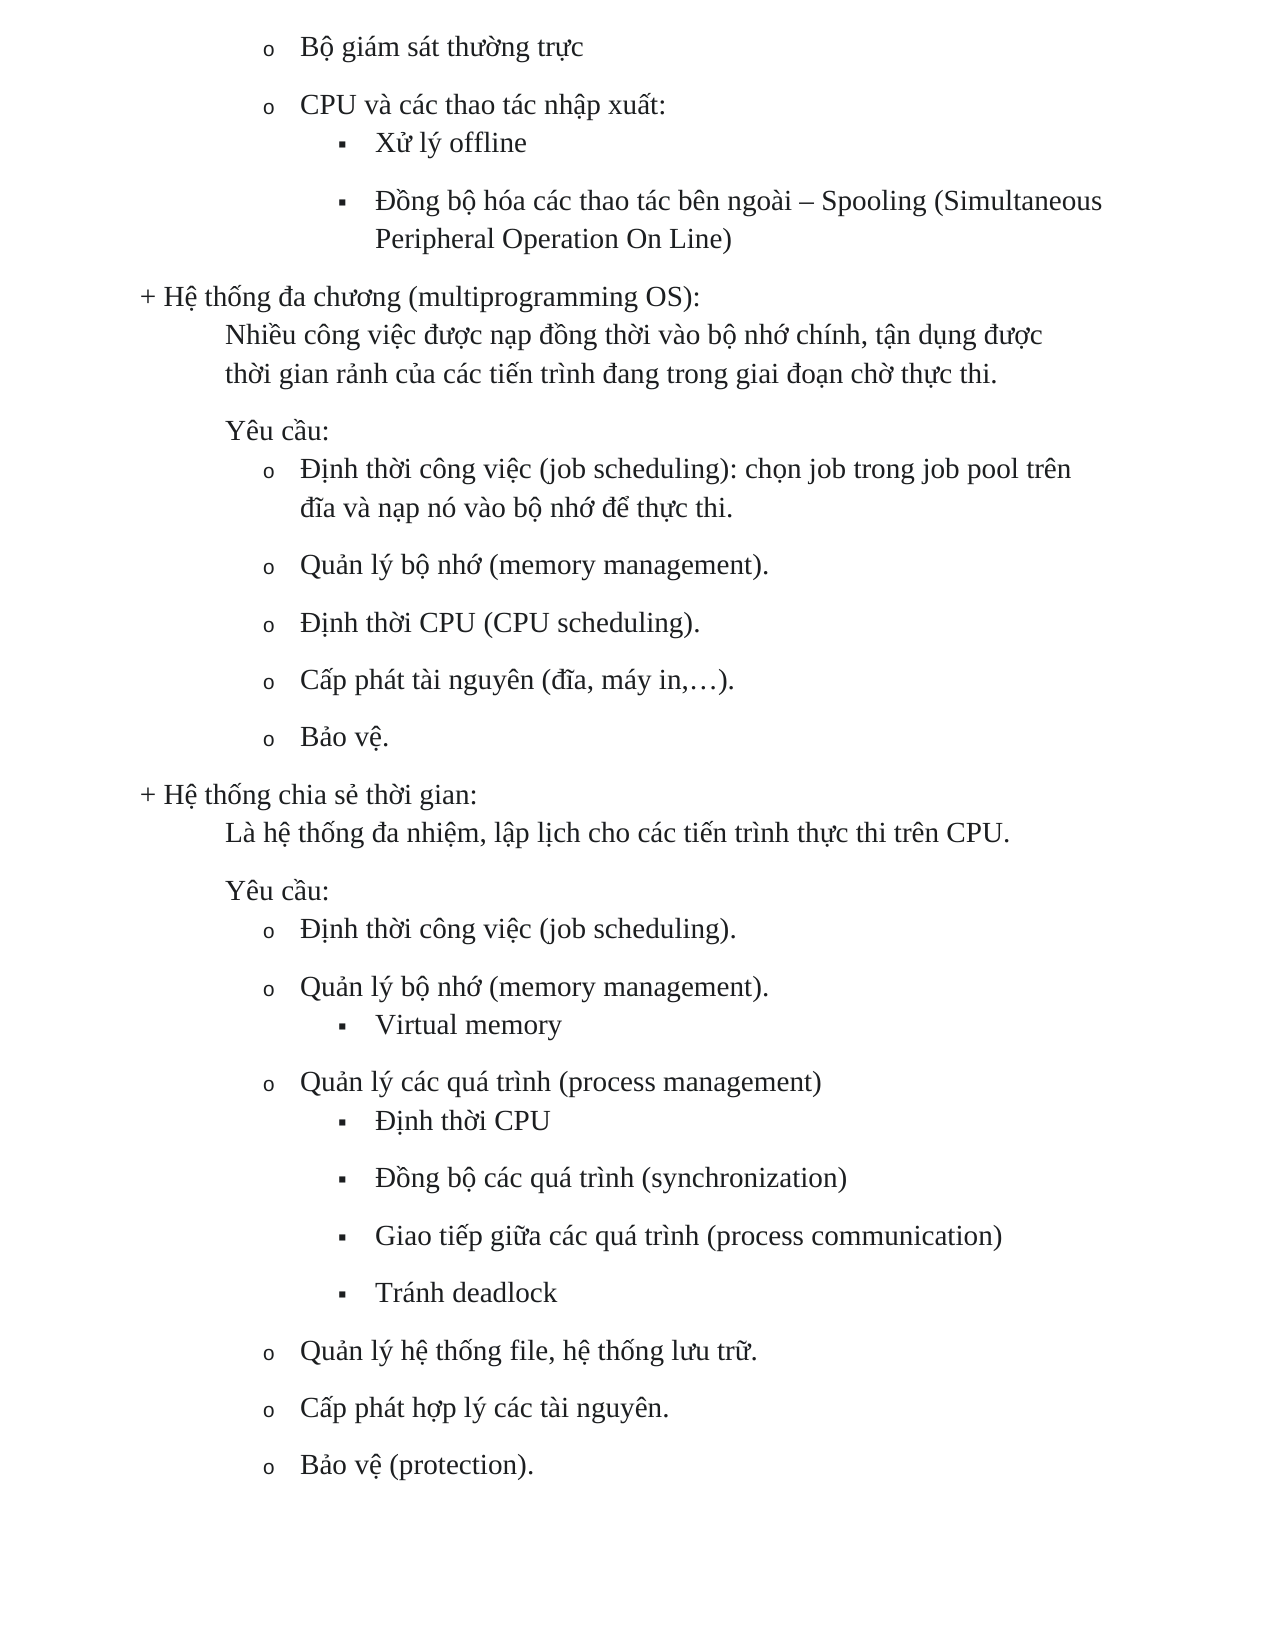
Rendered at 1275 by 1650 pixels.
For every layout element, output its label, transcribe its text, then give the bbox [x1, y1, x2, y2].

list Đồng bộ hóa các thao tác bên ngoài – Spooling (Simultaneous Peripheral Operation On Line) [337, 183, 1103, 255]
list Quản lý bộ nhớ (memory management). [262, 969, 1137, 1002]
list Đồng bộ các quá trình (synchronization) [337, 1161, 1137, 1194]
list Định thời CPU (CPU scheduling). [262, 605, 1137, 638]
text + Hệ thống đa chương (multiprogramming OS): [139, 279, 1137, 312]
list Tránh deadlock [337, 1275, 1137, 1309]
list Bảo vệ. [262, 719, 1137, 753]
list Yêu cầu: [187, 413, 1137, 447]
list Định thời công việc (job scheduling): chọn job trong job pool trên đĩa và nạp nó vào bộ nhớ để thực thi. [262, 452, 1114, 524]
list Cấp phát tài nguyên (đĩa, máy in,…). [262, 662, 1137, 696]
list Giao tiếp giữa các quá trình (process communication) [337, 1218, 1137, 1251]
list CPU và các thao tác nhập xuất: [262, 87, 1137, 121]
list Xử lý offline [337, 126, 1137, 159]
list Cấp phát hợp lý các tài nguyên. [262, 1390, 1137, 1423]
list Nhiều công việc được nạp đồng thời vào bộ nhớ chính, tận dụng được thời gian rảnh của các tiến trình đang trong giai đoạn chờ thực thi. [187, 317, 1096, 389]
list Bảo vệ (protection). [262, 1447, 1137, 1481]
list Quản lý bộ nhớ (memory management). [262, 547, 1137, 581]
list Định thời công việc (job scheduling). [262, 911, 1137, 945]
list Virtual memory [337, 1007, 1137, 1041]
text + Hệ thống chia sẻ thời gian: [139, 777, 1137, 811]
list Yêu cầu: [187, 873, 1137, 906]
list Quản lý các quá trình (process management) [262, 1064, 1137, 1098]
list Bộ giám sát thường trực [262, 29, 1137, 63]
list Định thời CPU [337, 1103, 1137, 1137]
list Quản lý hệ thống file, hệ thống lưu trữ. [262, 1333, 1137, 1366]
list Là hệ thống đa nhiệm, lập lịch cho các tiến trình thực thi trên CPU. [187, 815, 1137, 849]
